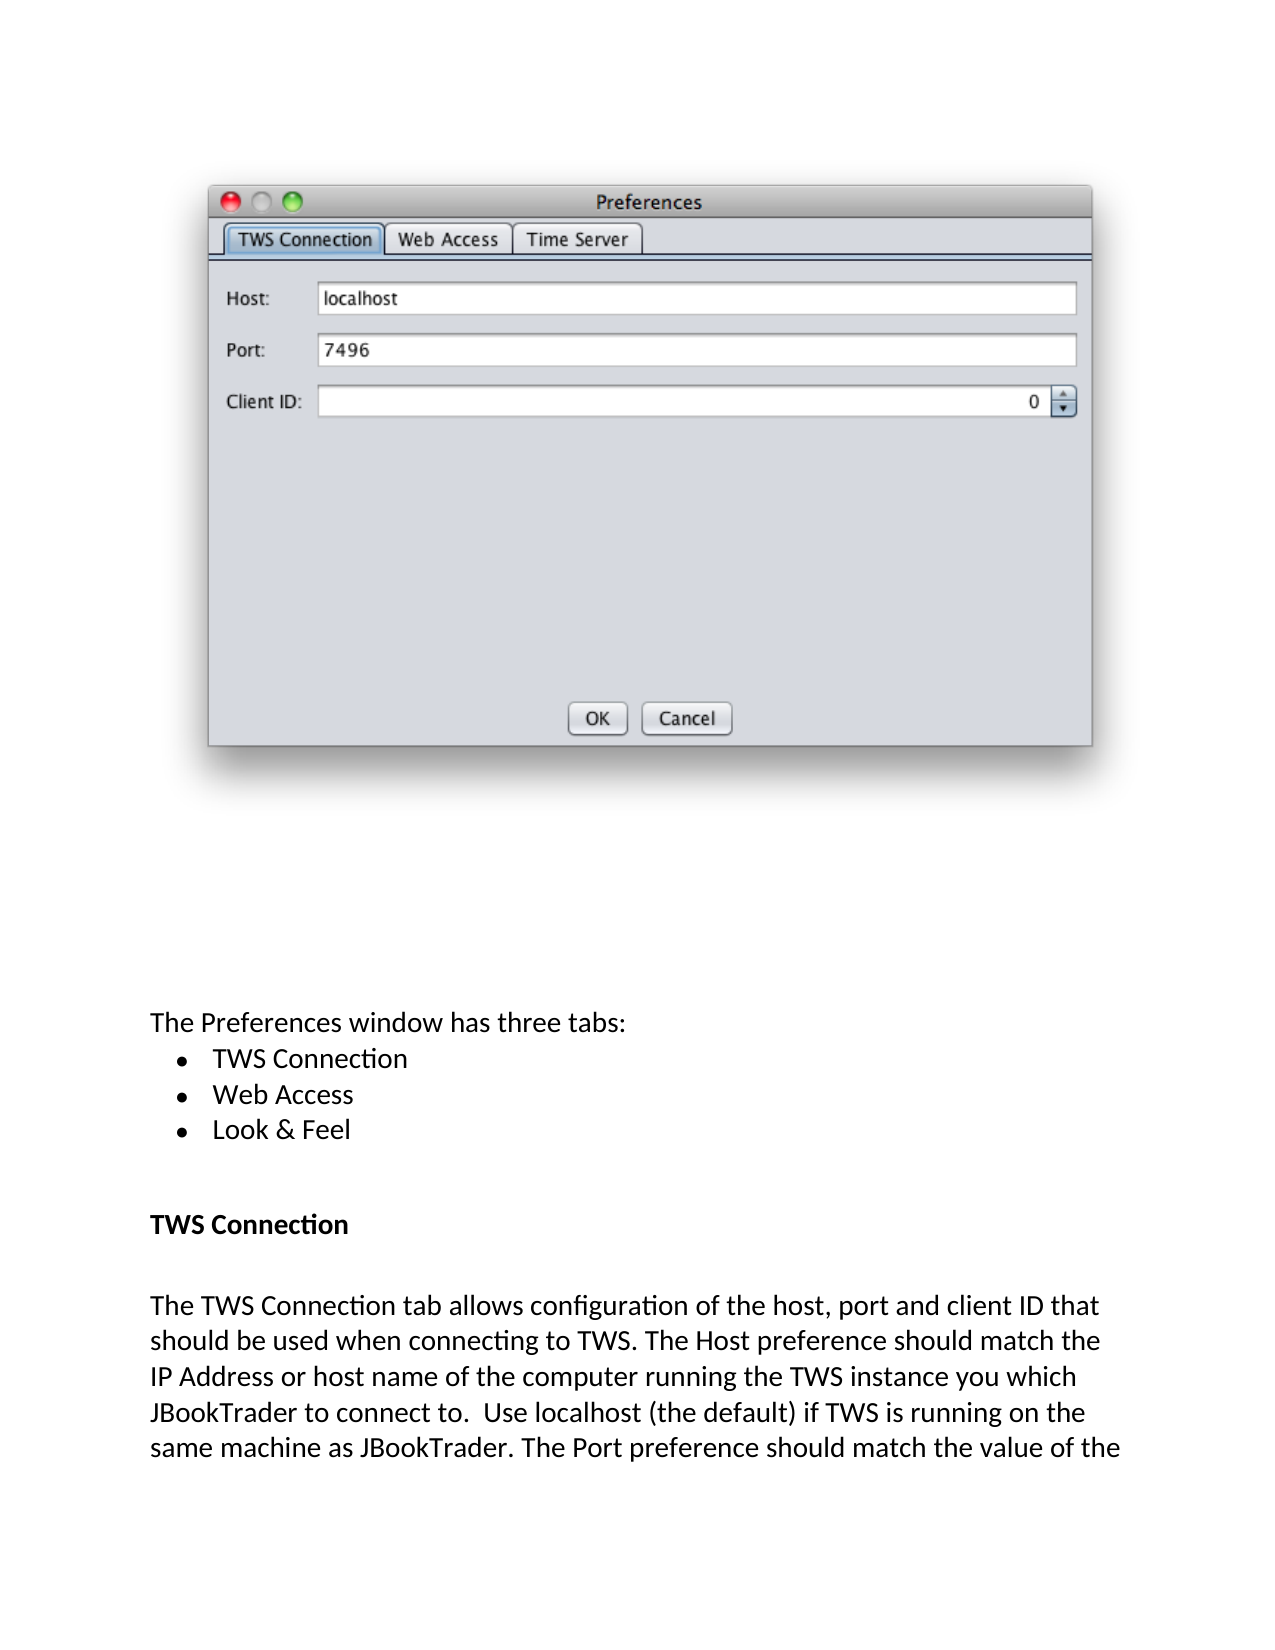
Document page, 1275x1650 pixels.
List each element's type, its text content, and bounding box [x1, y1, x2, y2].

text The TWS Connection tab allows configuration of the host, port and client ID that should be used when connecting to TWS. The Host preference should match the IP Address or host name of the computer running the TWS instance you which JBookTrader to connect to. Use localhost (the default) if TWS is running on the same machine as JBookTrader. The Port preference should match the value of the [150, 1287, 1125, 1465]
list TWS Connection [175, 1040, 1125, 1076]
list Web Access [175, 1076, 1125, 1111]
list Look & Feel [175, 1111, 1125, 1147]
picture [150, 150, 1150, 827]
subtitle TWS Connection [150, 1206, 1125, 1242]
text The Preferences window has three tabs: [150, 1004, 1125, 1040]
